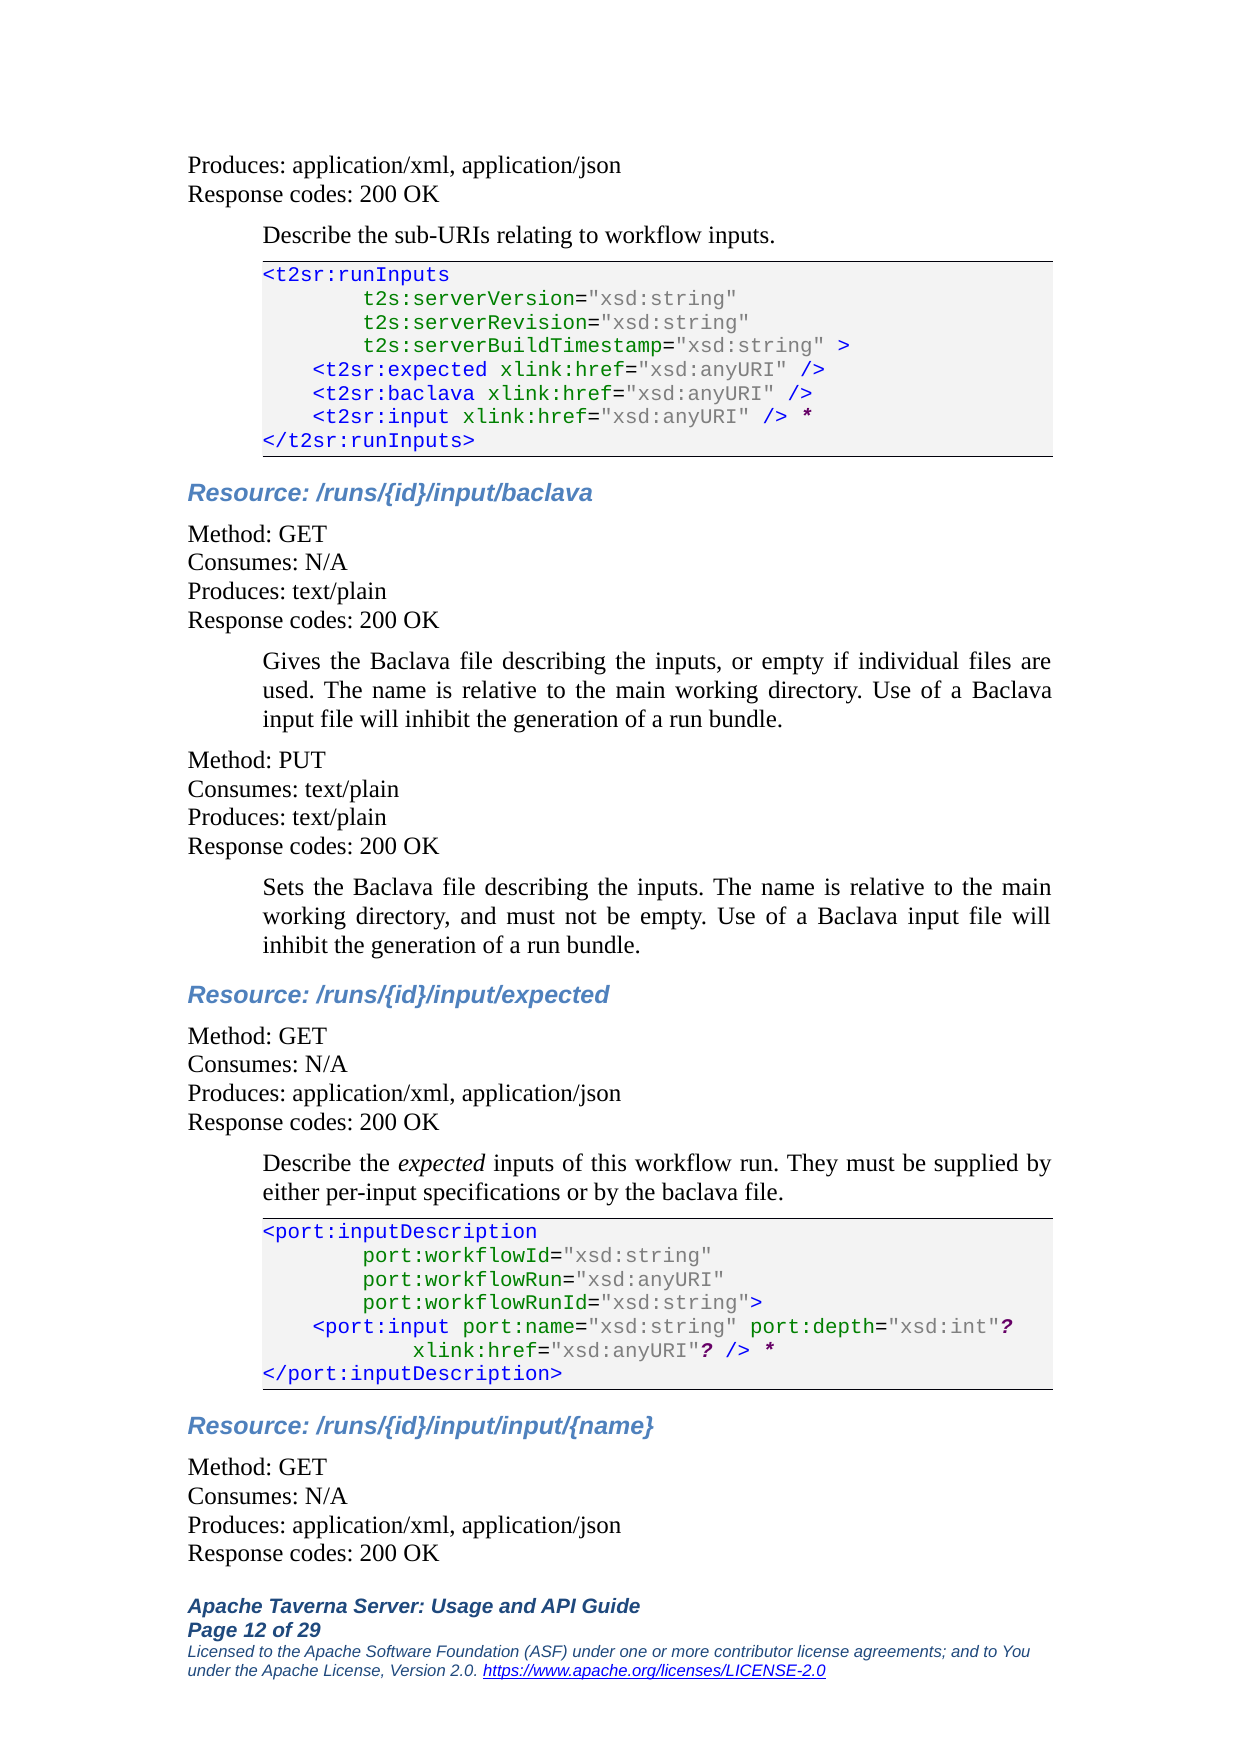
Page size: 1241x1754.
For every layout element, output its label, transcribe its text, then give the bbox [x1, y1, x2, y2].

text <t2sr:baclava xlink:href="xsd:anyURI" /> [262, 379, 1053, 403]
text Describe the sub-URIs relating to workflow inputs. [262, 220, 1053, 249]
text Method: GET Consumes: N/A Produces: application/xml, application/json Response codes: 200 OK [187, 1452, 1053, 1567]
text </t2sr:runInputs> [262, 427, 1053, 457]
text xlink:href="xsd:anyURI"? /> * [262, 1337, 1053, 1360]
text <t2sr:expected xlink:href="xsd:anyURI" /> [262, 356, 1053, 379]
subtitle Resource: /runs/{id}/input/baclava [187, 477, 1053, 506]
text <t2sr:input xlink:href="xsd:anyURI" /> * [262, 403, 1053, 427]
text <port:inputDescription port:workflowId="xsd:string" port:workflowRun="xsd:anyURI" port:workflowRunId="xsd:string"> [262, 1219, 1053, 1313]
text <port:input port:name="xsd:string" port:depth="xsd:int"? [262, 1313, 1053, 1337]
text Describe the expected inputs of this workflow run. They must be supplied by either per-input specifications or by the baclava file. [262, 1148, 1053, 1206]
text Gives the Baclava file describing the inputs, or empty if individual files are used. The name is relative to the main working directory. Use of a Baclava input file will inhibit the generation of a run bundle. [262, 646, 1053, 732]
text Method: PUT Consumes: text/plain Produces: text/plain Response codes: 200 OK [187, 745, 1053, 860]
subtitle Resource: /runs/{id}/input/expected [187, 979, 1053, 1008]
text Produces: application/xml, application/json Response codes: 200 OK [187, 150, 1053, 207]
text Sets the Baclava file describing the inputs. The name is relative to the main working directory, and must not be empty. Use of a Baclava input file will inhibit the generation of a run bundle. [262, 872, 1053, 959]
text Method: GET Consumes: N/A Produces: text/plain Response codes: 200 OK [187, 519, 1053, 634]
text Method: GET Consumes: N/A Produces: application/xml, application/json Response codes: 200 OK [187, 1021, 1053, 1136]
text </port:inputDescription> [262, 1360, 1053, 1390]
text <t2sr:runInputs t2s:serverVersion="xsd:string" t2s:serverRevision="xsd:string" t2s:serverBuildTimestamp="xsd:string" > [262, 262, 1053, 356]
subtitle Resource: /runs/{id}/input/input/{name} [187, 1411, 1053, 1440]
